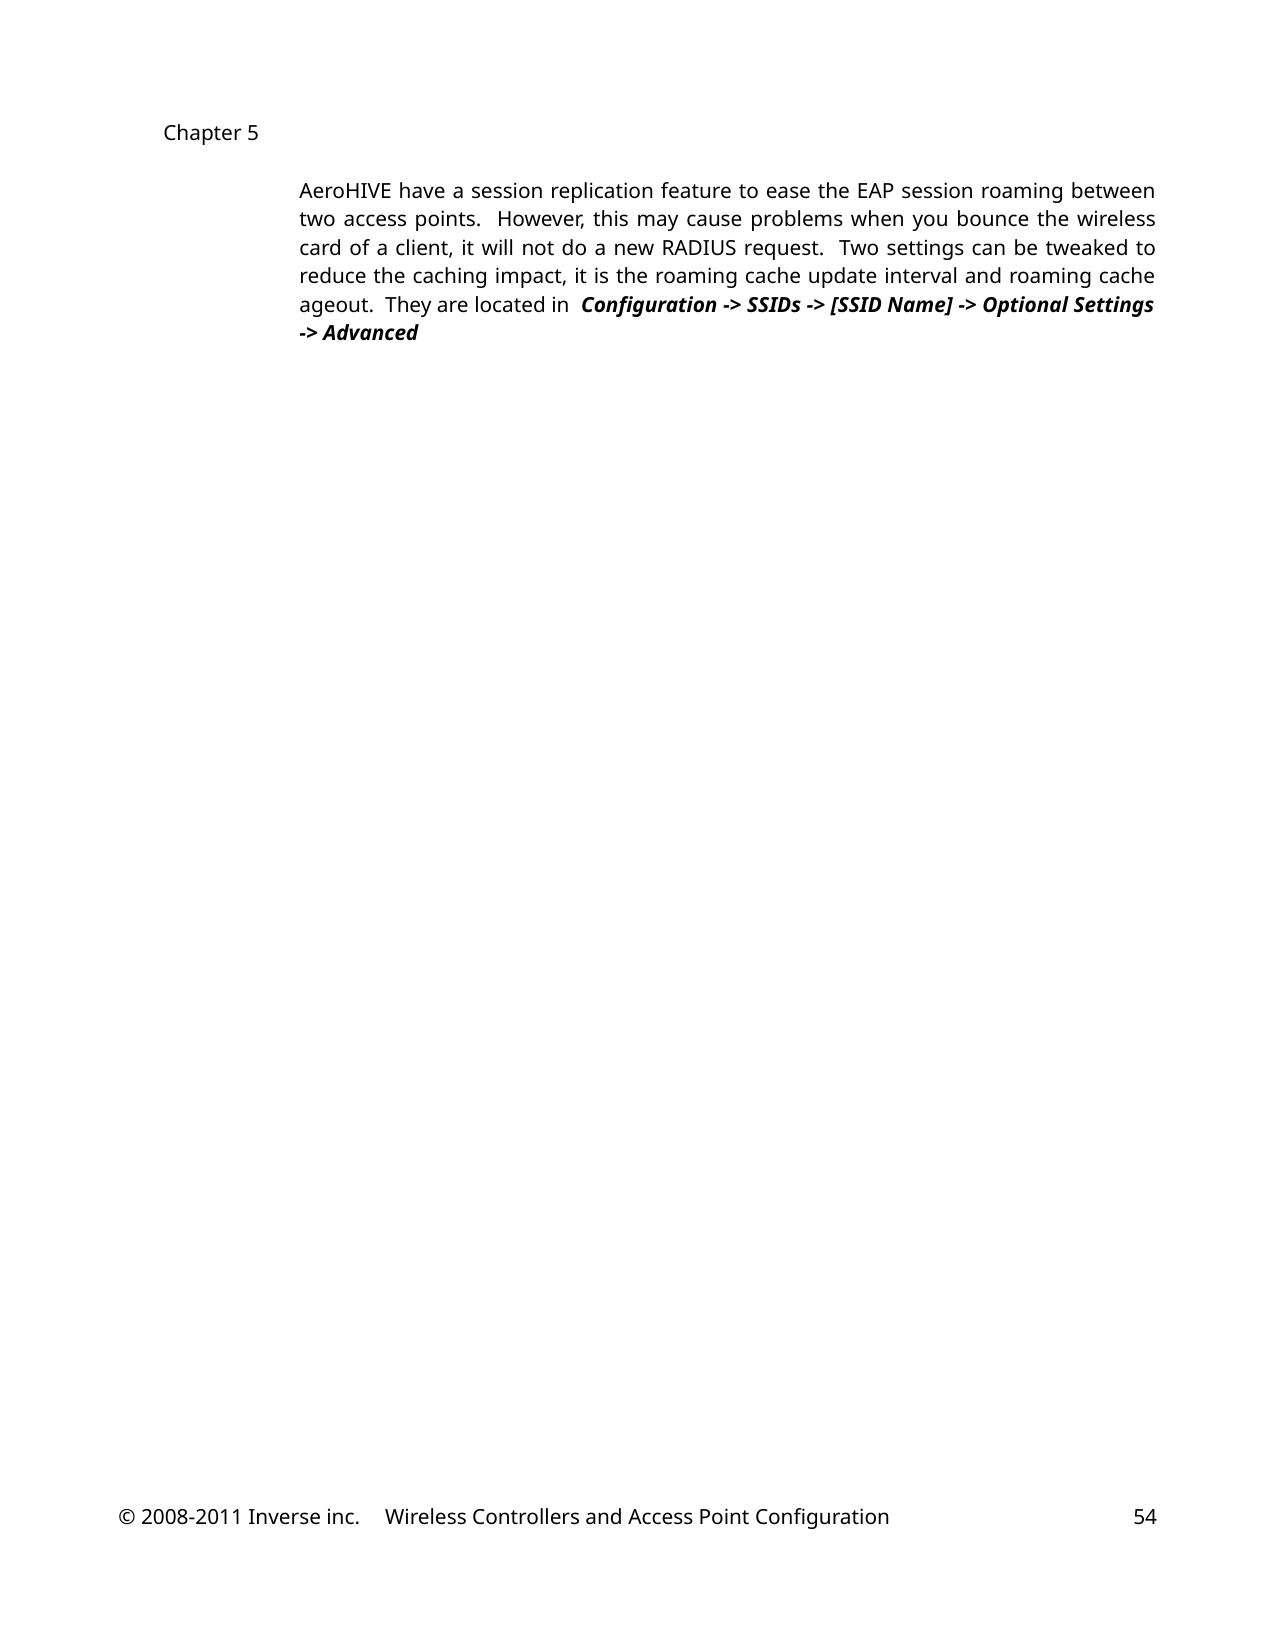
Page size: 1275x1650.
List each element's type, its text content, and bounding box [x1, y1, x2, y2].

text AeroHIVE have a session replication feature to ease the EAP session roaming between two access points. However, this may cause problems when you bounce the wireless card of a client, it will not do a new RADIUS request. Two settings can be tweaked to reduce the caching impact, it is the roaming cache update interval and roaming cache ageout. They are located in Configuration -> SSIDs -> [SSID Name] -> Optional Settings -> Advanced [299, 176, 1157, 347]
